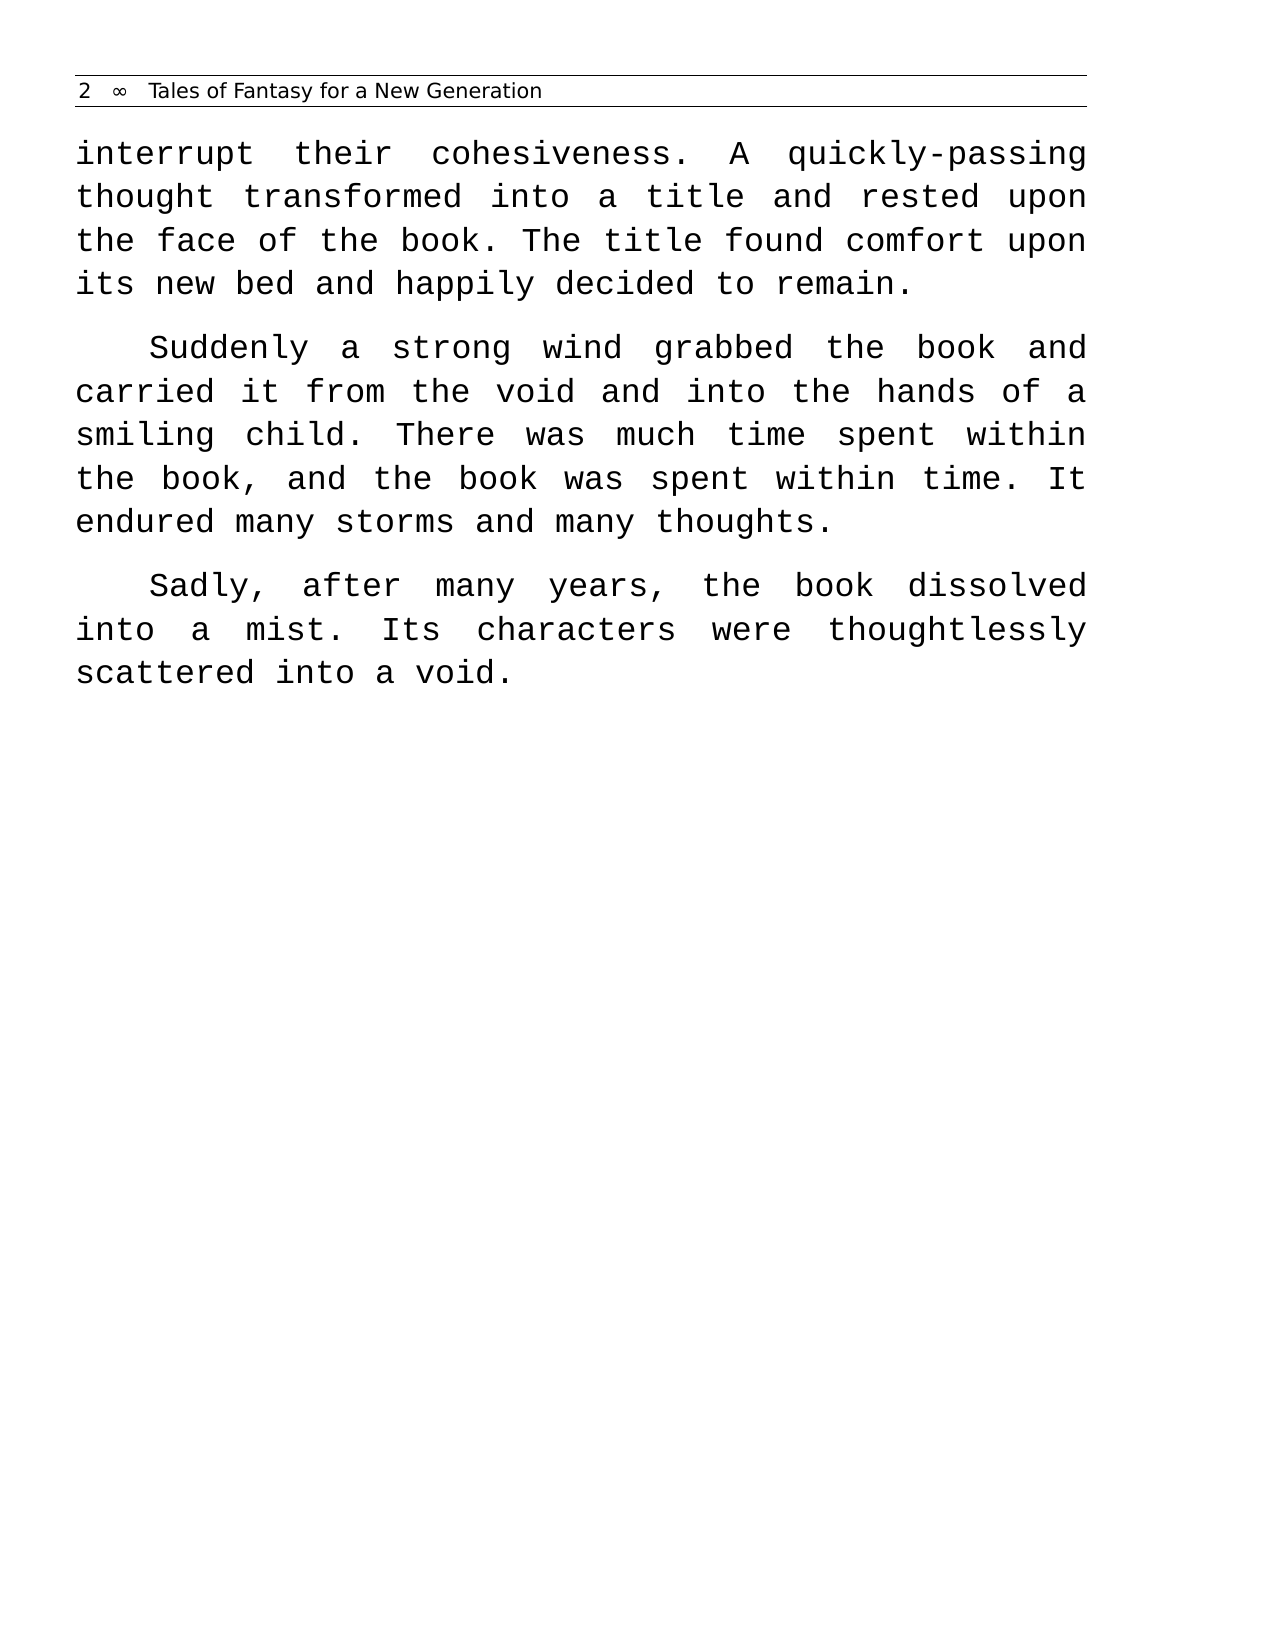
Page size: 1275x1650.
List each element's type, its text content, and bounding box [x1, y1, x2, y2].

text Sadly, after many years, the book dissolved into a mist. Its characters were thoughtlessly scattered into a void. [75, 569, 1087, 694]
text Suddenly a strong wind grabbed the book and carried it from the void and into the hands of a smiling child. There was much time spent within the book, and the book was spent within time. It endured many storms and many thoughts. [75, 331, 1087, 543]
text interrupt their cohesiveness. A quickly-passing thought transformed into a title and rested upon the face of the book. The title found comfort upon its new bed and happily decided to remain. [75, 137, 1087, 305]
